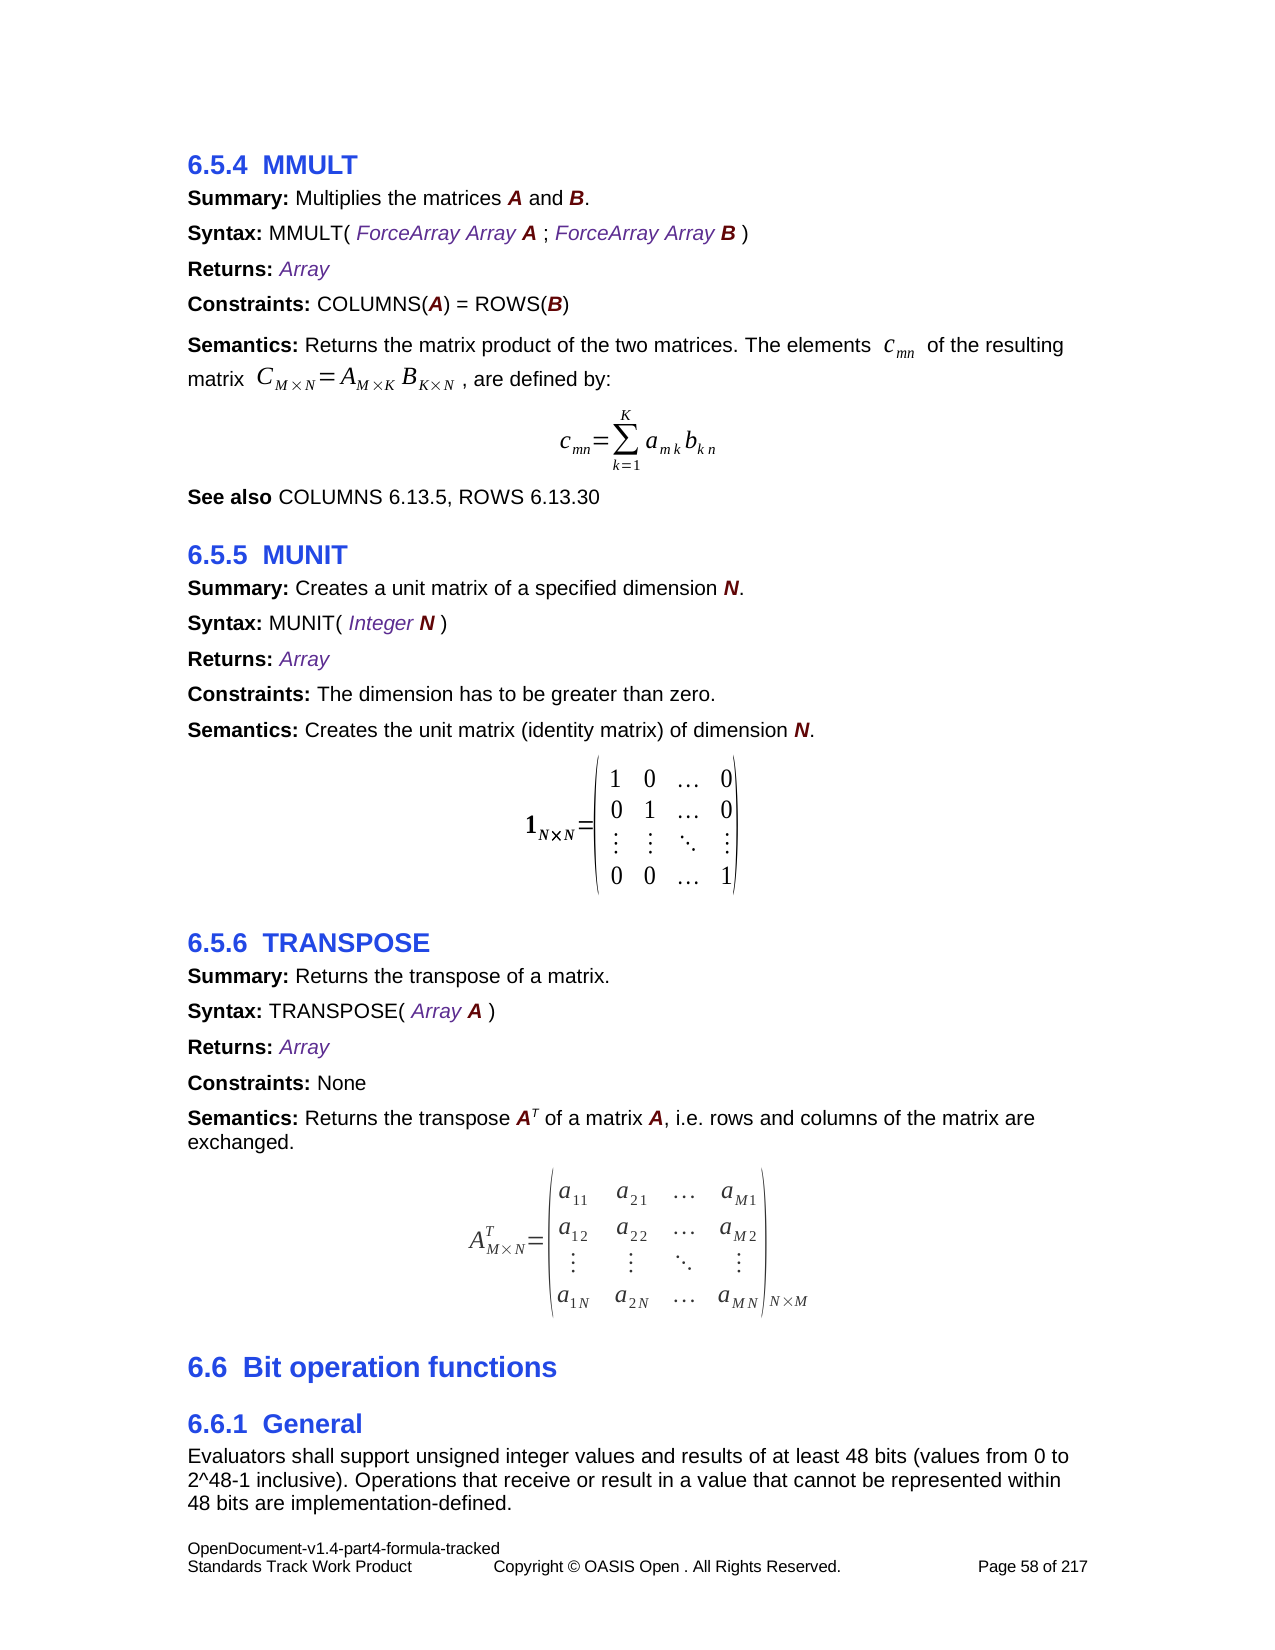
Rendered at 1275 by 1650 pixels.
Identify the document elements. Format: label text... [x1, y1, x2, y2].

text Constraints: The dimension has to be greater than zero. [187, 683, 1088, 706]
subtitle MUNIT [187, 540, 1088, 570]
text Evaluators shall support unsigned integer values and results of at least 48 bits (values from 0 to 2^48-1 inclusive). Operations that receive or result in a value that cannot be represented within 48 bits are implementation-defined. [187, 1445, 1088, 1515]
subtitle TRANSPOSE [187, 928, 1088, 958]
text Constraints: None [187, 1071, 1088, 1095]
text Syntax: MMULT( ForceArray Array A ; ForceArray Array B ) [187, 222, 1088, 245]
text Syntax: MUNIT( Integer N ) [187, 612, 1088, 635]
text Returns: Array [187, 1036, 1088, 1059]
text Semantics: Creates the unit matrix (identity matrix) of dimension N. [187, 718, 1088, 742]
text Constraints: COLUMNS(A) = ROWS(B) [187, 293, 1088, 316]
subtitle MMULT [187, 150, 1088, 180]
text Summary: Multiplies the matrices A and B. [187, 186, 1088, 209]
text Returns: Array [187, 647, 1088, 671]
text Semantics: Returns the transpose AT of a matrix A, i.e. rows and columns of the matrix are exchanged. [187, 1107, 1088, 1154]
text Summary: Returns the transpose of a matrix. [187, 964, 1088, 988]
text Syntax: TRANSPOSE( Array A ) [187, 1000, 1088, 1023]
subtitle Bit operation functions [187, 1351, 1088, 1384]
subtitle General [187, 1409, 1088, 1439]
text Semantics: Returns the matrix product of the two matrices. The elements of the resulting matrix , are defined by: [187, 328, 1088, 394]
text Summary: Creates a unit matrix of a specified dimension N. [187, 576, 1088, 599]
text Returns: Array [187, 257, 1088, 281]
text See also COLUMNS 6.13.5, ROWS 6.13.30 [187, 485, 1088, 509]
